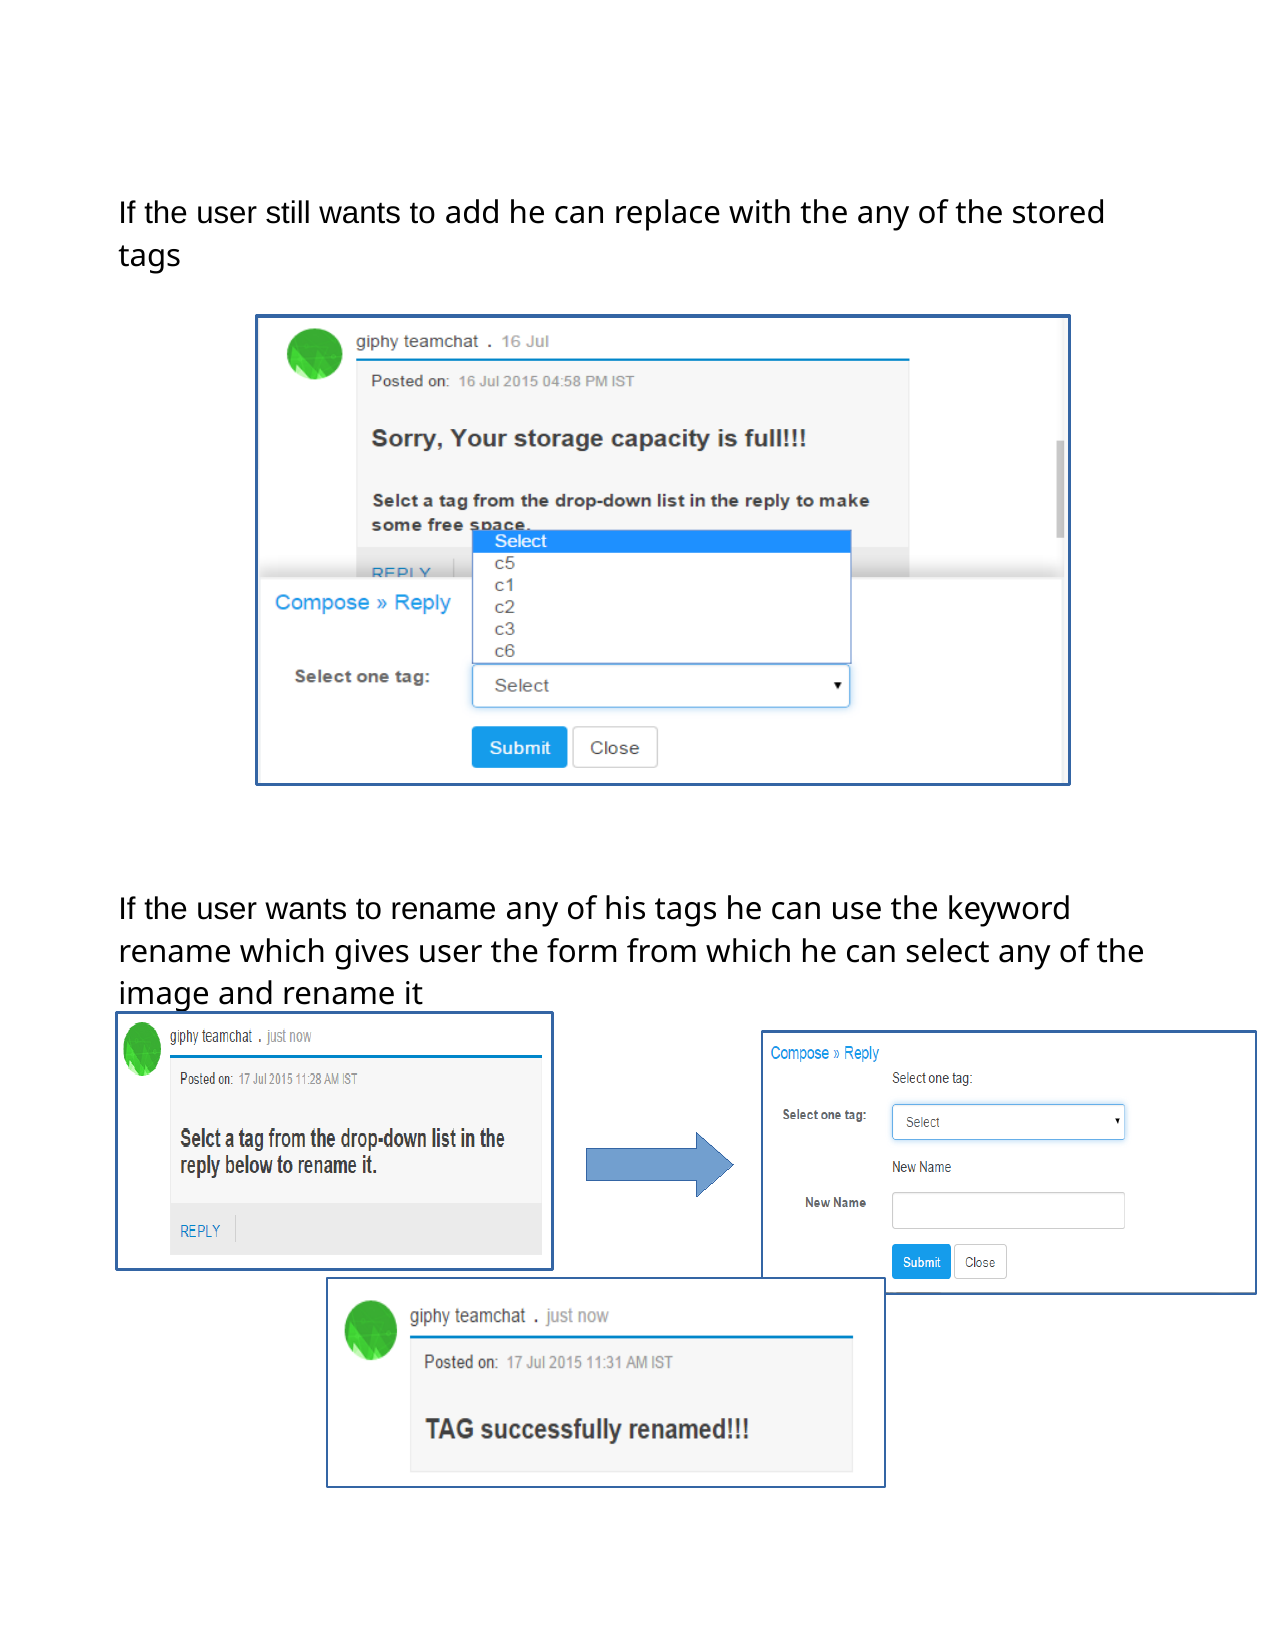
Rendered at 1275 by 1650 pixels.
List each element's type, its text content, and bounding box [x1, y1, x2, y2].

text If the user still wants to add he can replace with the any of the stored tags [118, 190, 1157, 275]
picture [118, 1014, 551, 1268]
picture [763, 1033, 1255, 1293]
picture [258, 318, 1068, 783]
picture [328, 1279, 884, 1486]
text If the user wants to rename any of his tags he can use the keyword rename which gives user the form from which he can select any of the image and rename it [118, 886, 1157, 1014]
